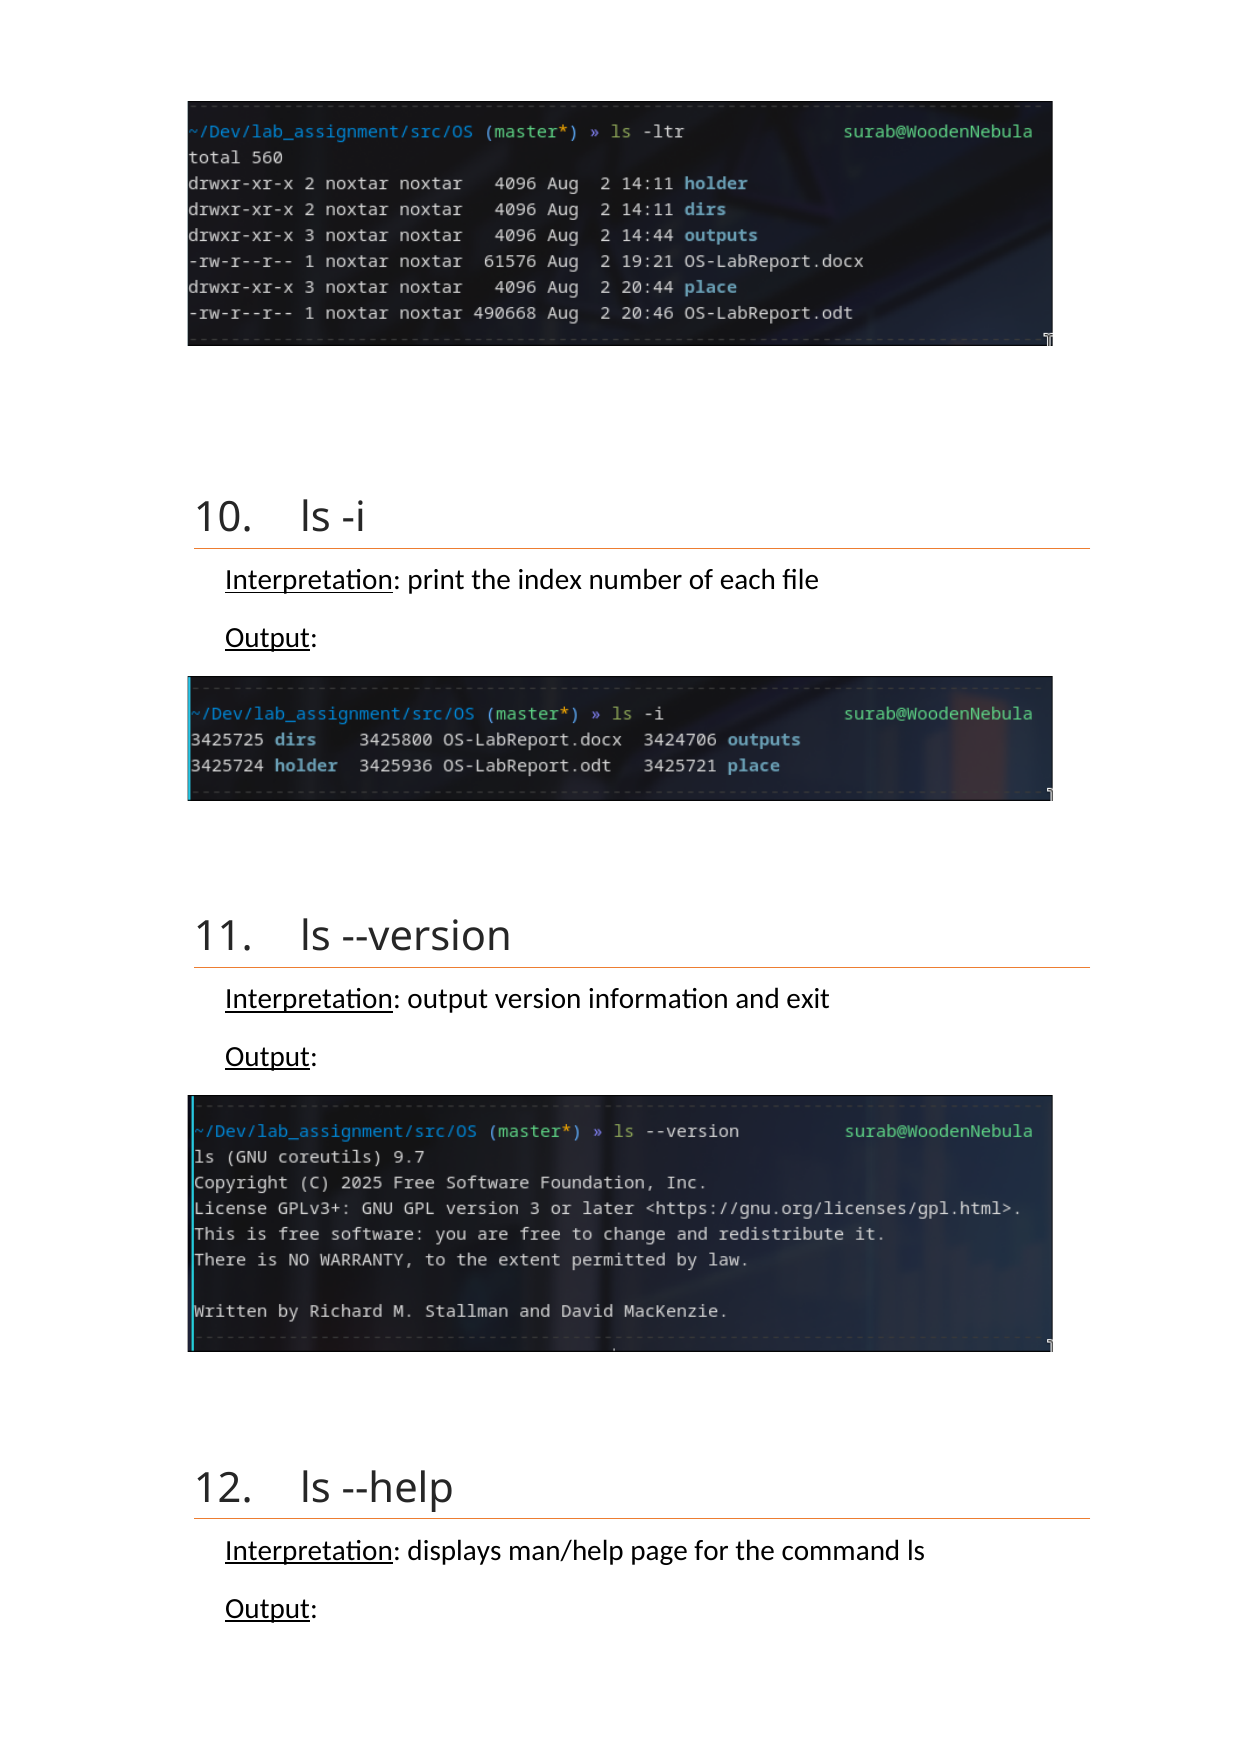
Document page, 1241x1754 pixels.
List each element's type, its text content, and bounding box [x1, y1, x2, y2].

picture [187, 101, 1053, 346]
subtitle ls --help [194, 1458, 1090, 1518]
text Interpretation: print the index number of each file [225, 561, 1090, 597]
text Interpretation: displays man/help page for the command ls [225, 1532, 1090, 1568]
text Output: [225, 1038, 1090, 1074]
subtitle ls -i [194, 487, 1090, 548]
text Output: [225, 1590, 1090, 1625]
text Interpretation: output version information and exit [225, 981, 1090, 1016]
picture [187, 676, 1053, 801]
subtitle ls --version [194, 906, 1090, 967]
text Output: [225, 619, 1090, 654]
picture [187, 1095, 1053, 1352]
